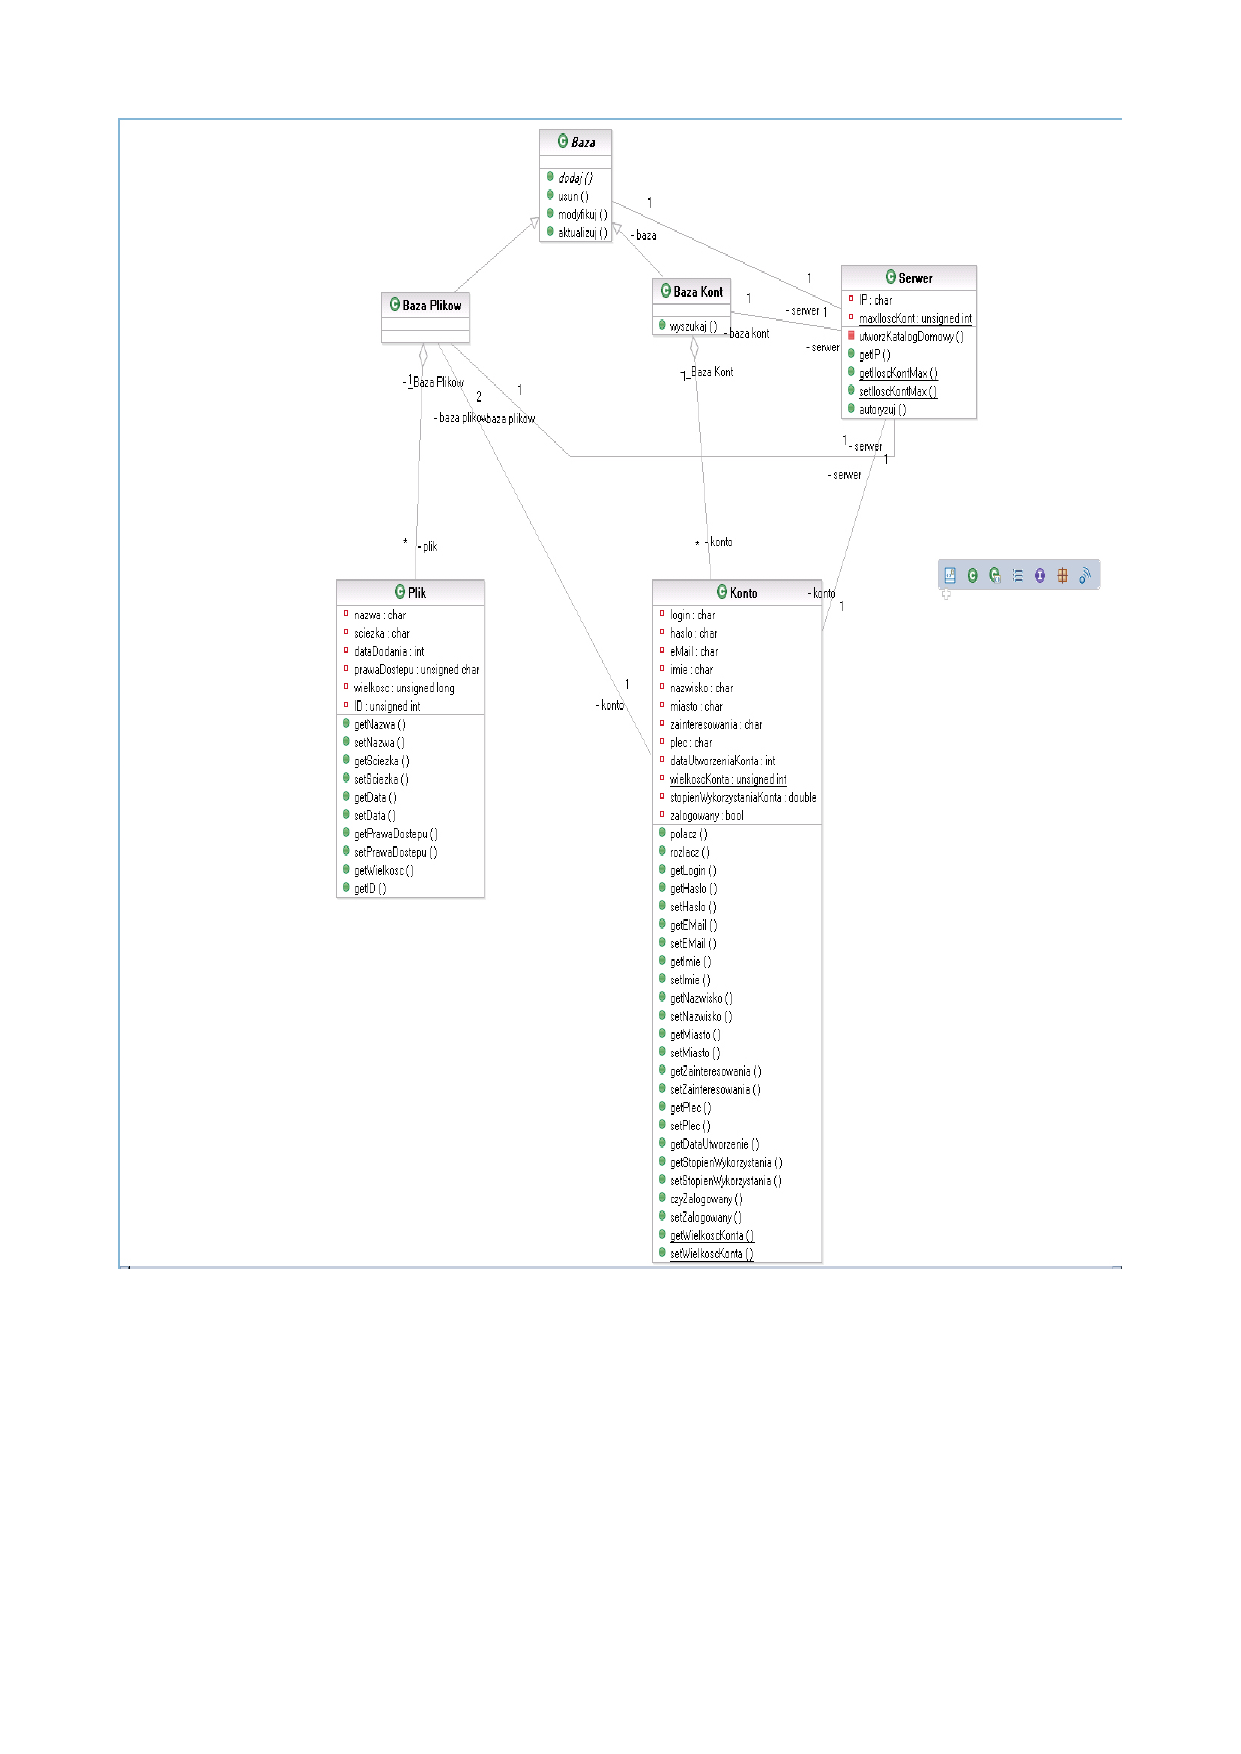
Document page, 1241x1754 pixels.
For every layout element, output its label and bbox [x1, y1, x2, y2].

picture [118, 118, 1122, 1269]
